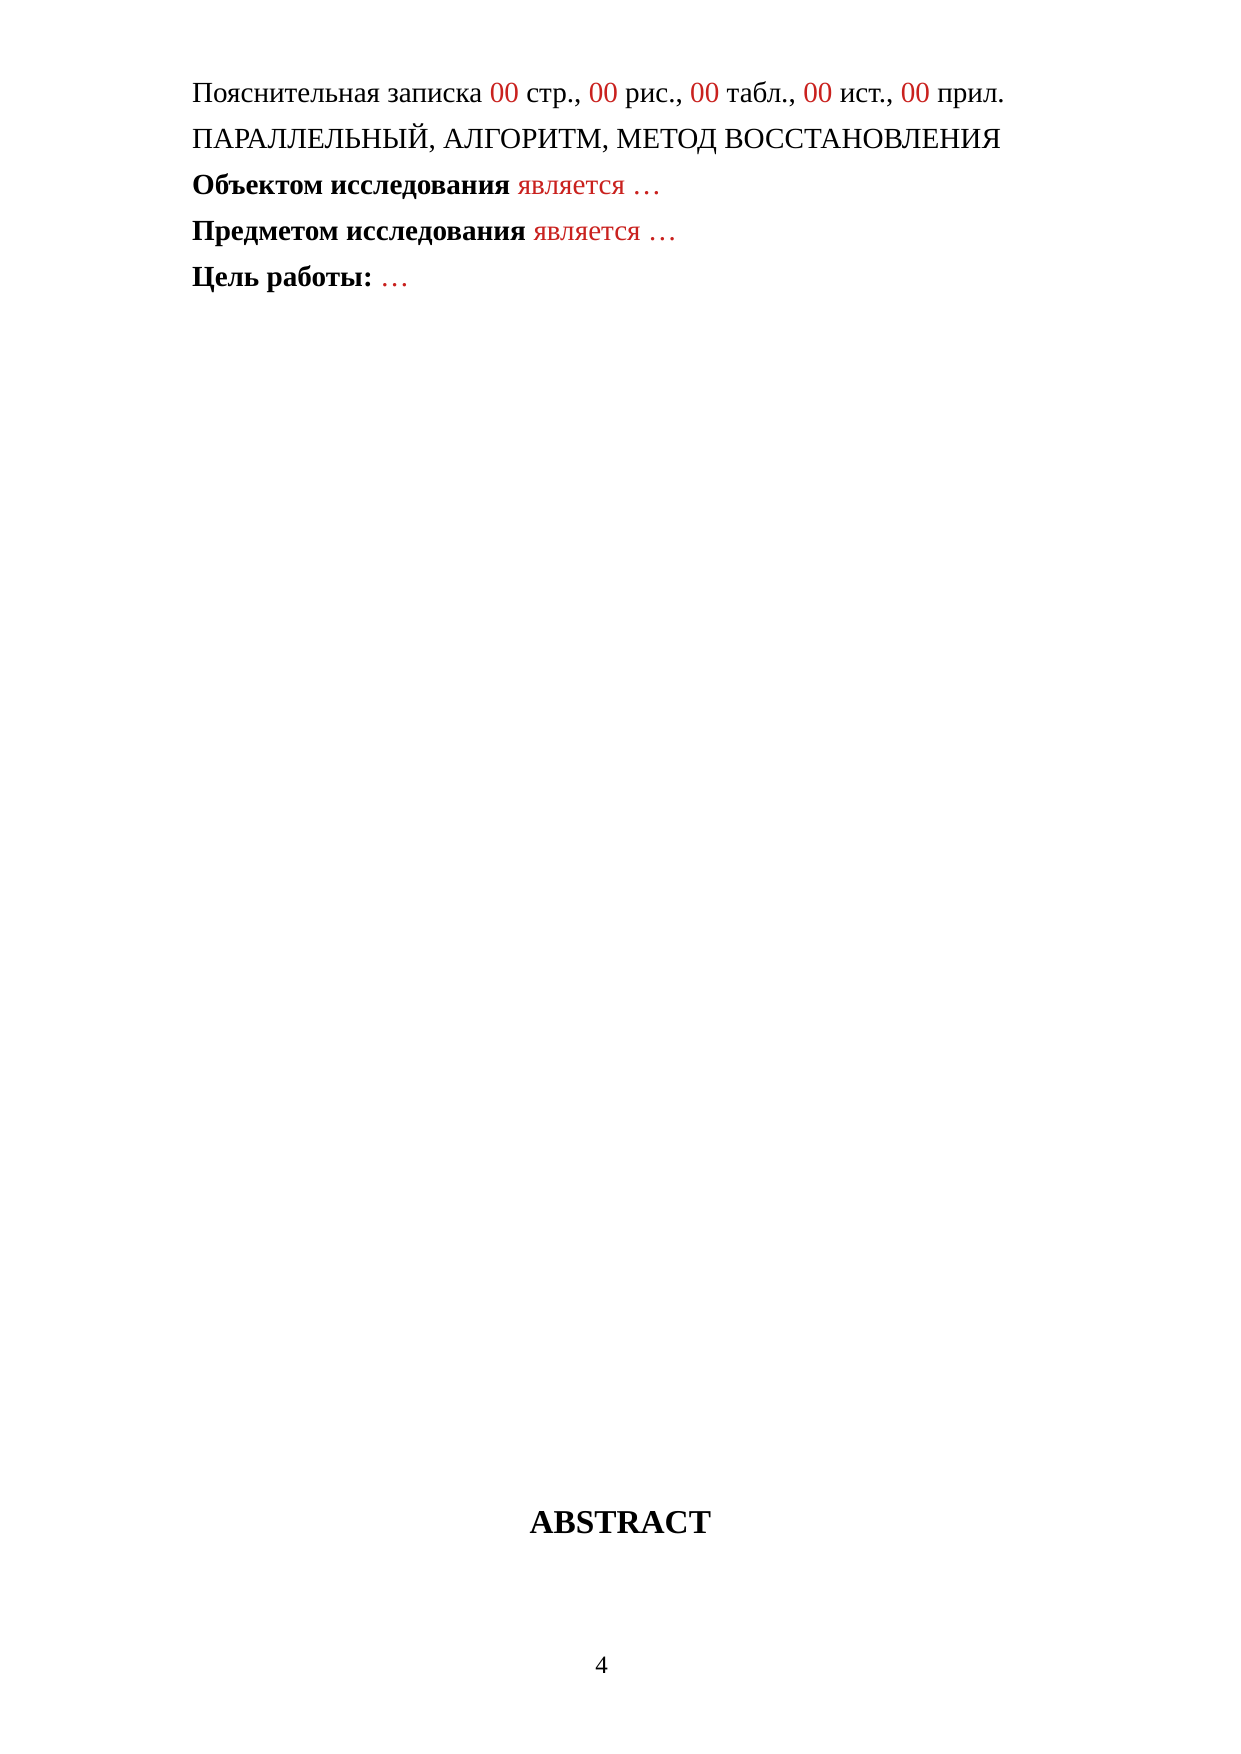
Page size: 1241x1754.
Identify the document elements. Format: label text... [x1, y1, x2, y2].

text Объектом исследования является … [118, 167, 1122, 201]
text ABSTRACT [118, 1502, 1122, 1541]
text Пояснительная записка 00 стр., 00 рис., 00 табл., 00 ист., 00 прил. [118, 75, 1122, 108]
text Предметом исследования является … [118, 213, 1122, 247]
text ПАРАЛЛЕЛЬНЫЙ, АЛГОРИТМ, МЕТОД ВОССТАНОВЛЕНИЯ [118, 121, 1122, 154]
text Цель работы: … [118, 259, 1122, 293]
